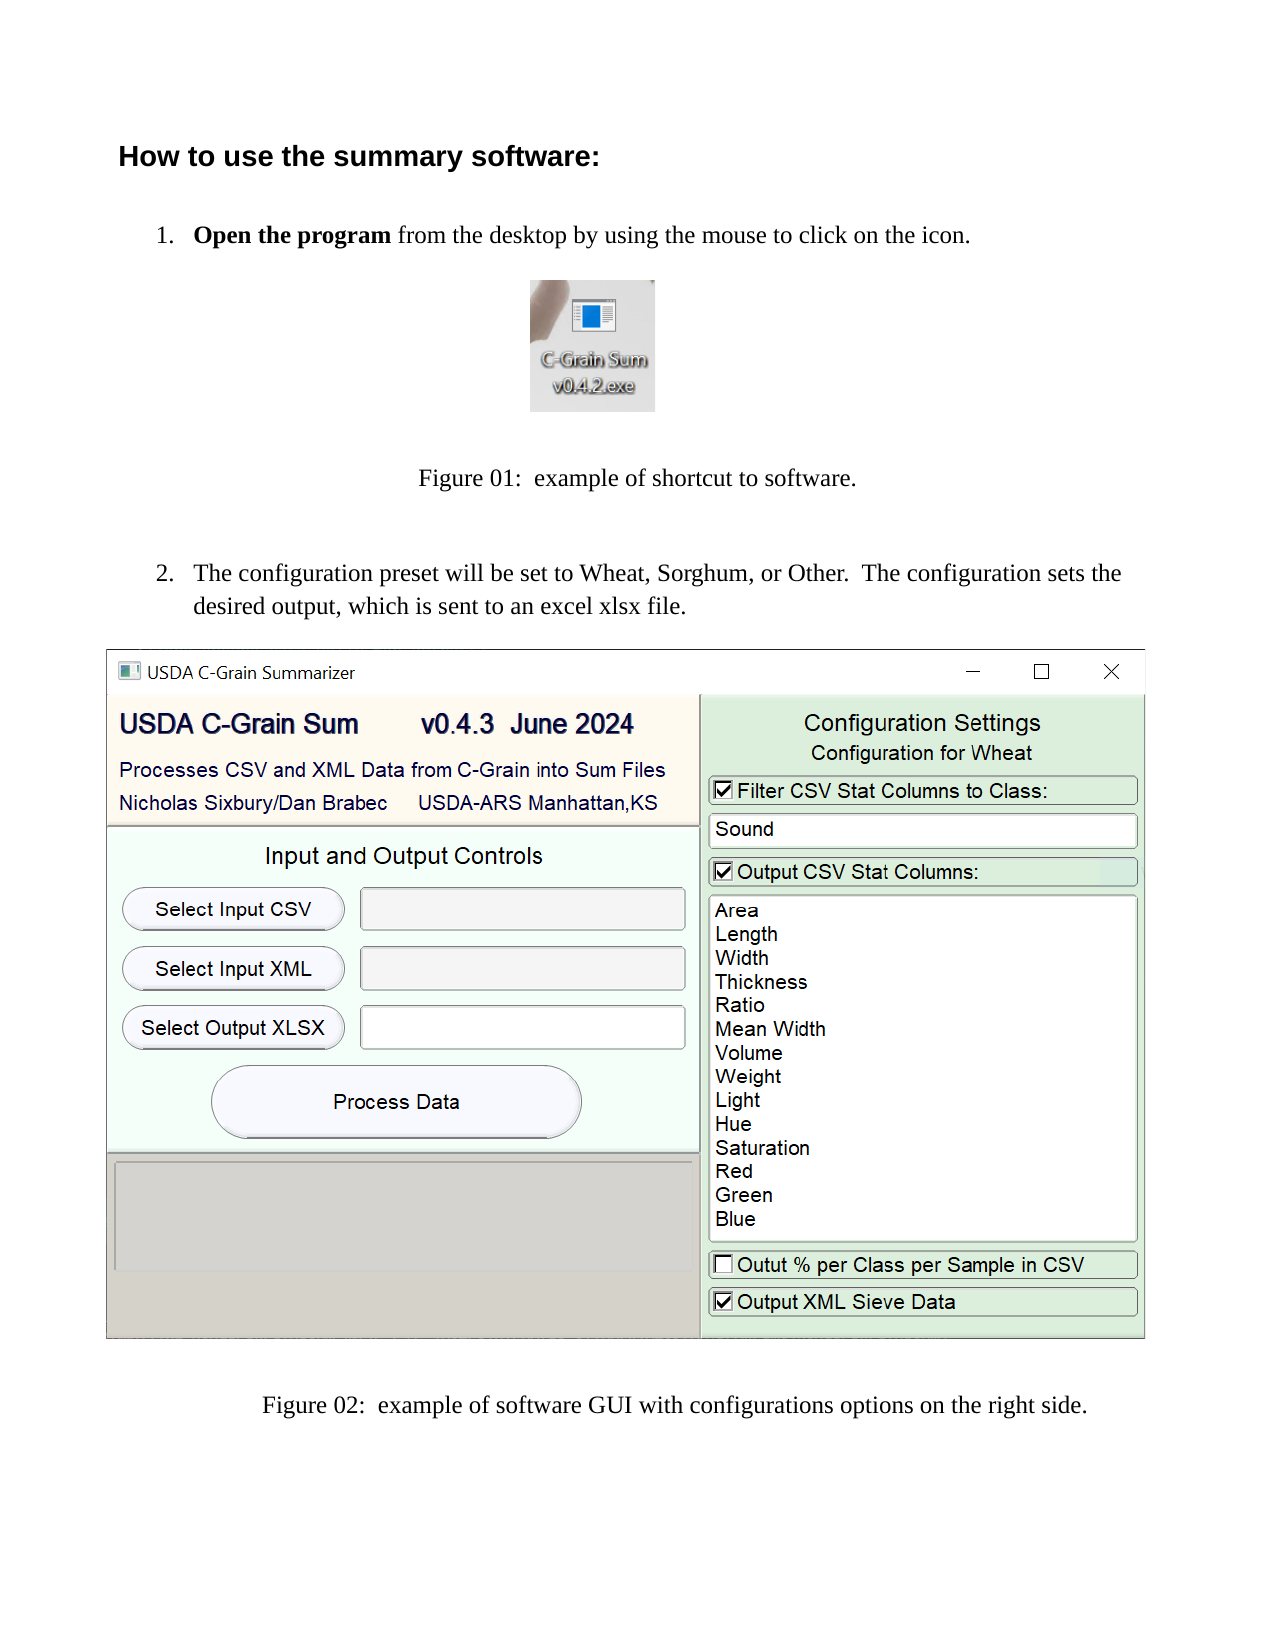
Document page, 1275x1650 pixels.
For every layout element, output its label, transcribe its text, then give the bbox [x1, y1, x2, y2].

text Figure 01: example of shortcut to software. [118, 463, 1157, 492]
subtitle How to use the summary software: [118, 139, 1157, 172]
picture [530, 280, 656, 412]
list Open the program from the desktop by using the mouse to click on the icon. [156, 220, 1157, 249]
list The configuration preset will be set to Wheat, Sorghum, or Other. The configuration sets the desired output, which is sent to an excel xlsx file. [156, 558, 1157, 620]
text Figure 02: example of software GUI with configurations options on the right side. [193, 1390, 1157, 1419]
picture [106, 649, 1146, 1339]
